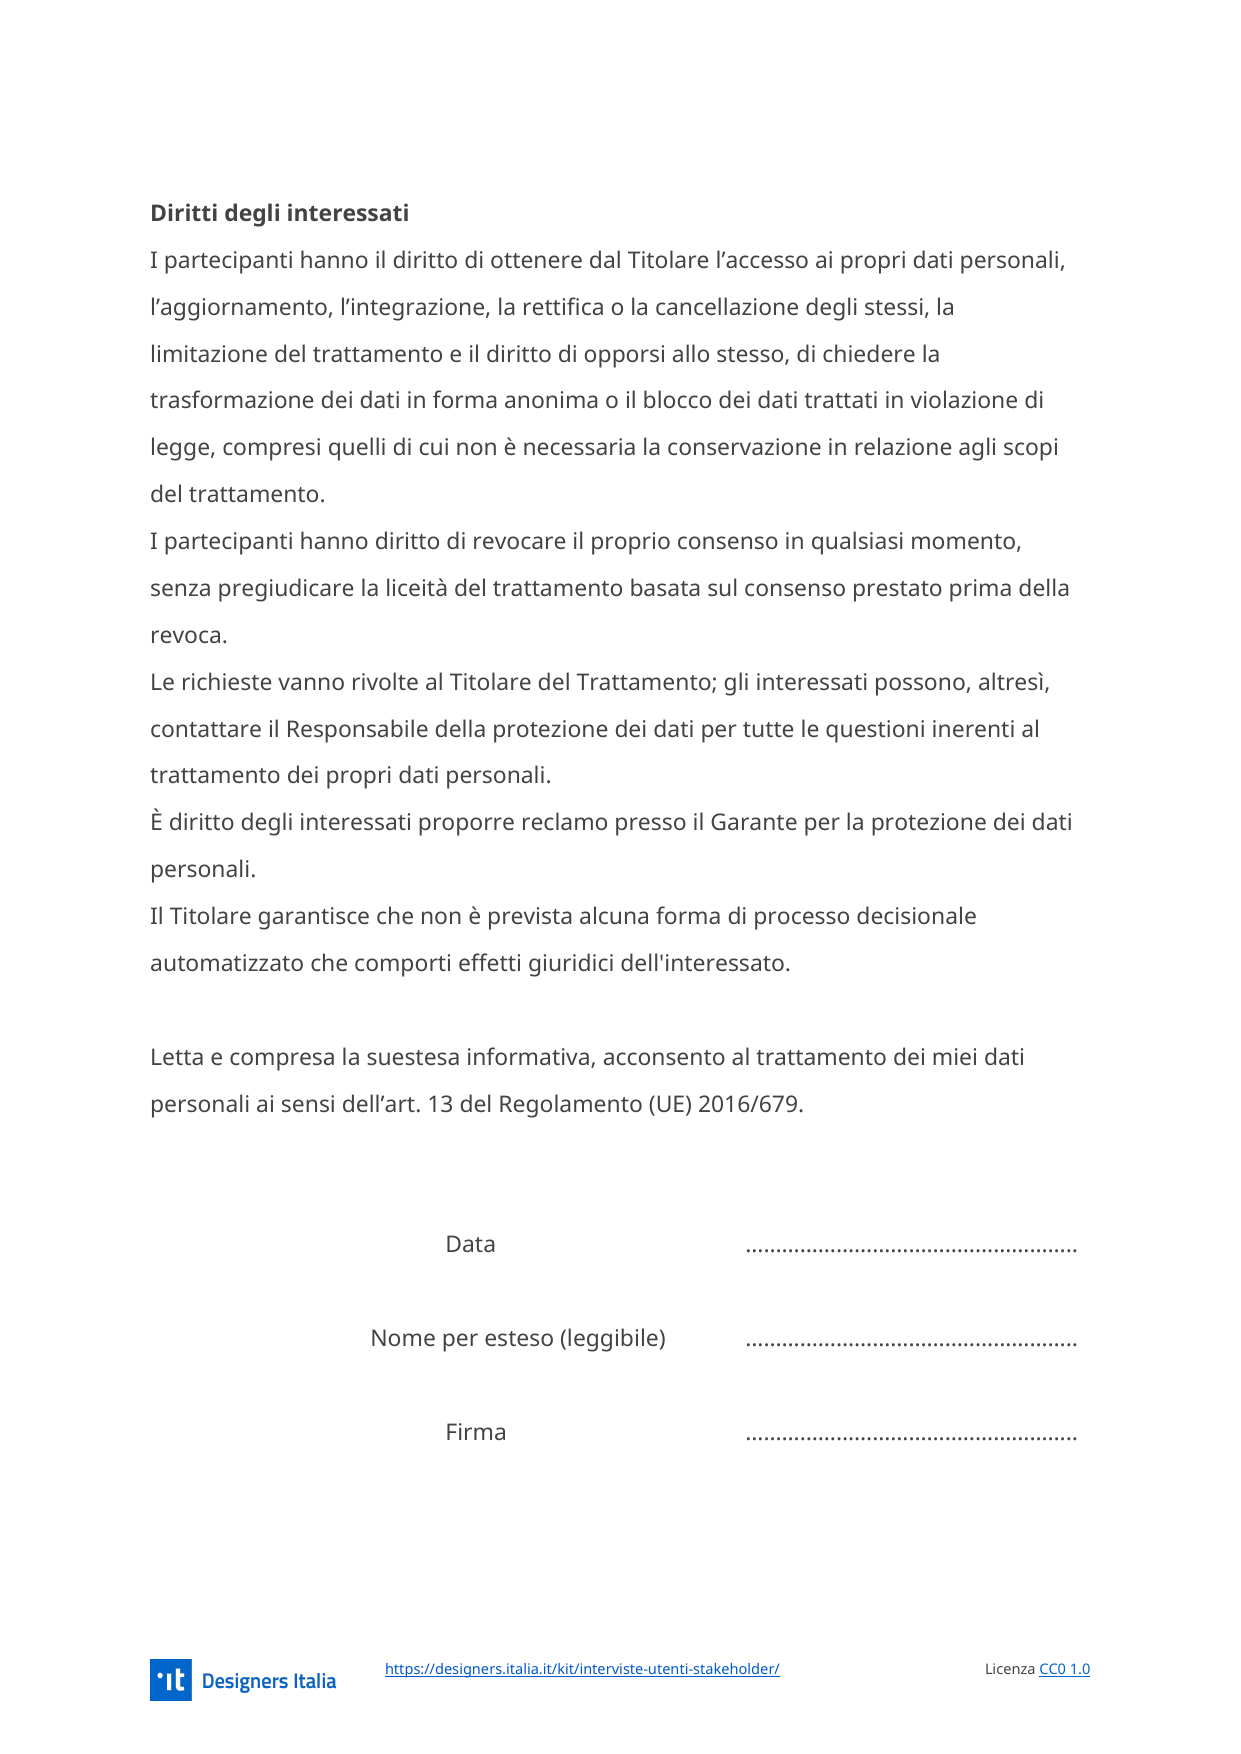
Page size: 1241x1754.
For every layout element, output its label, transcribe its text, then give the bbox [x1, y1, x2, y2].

picture [150, 1659, 347, 1701]
text Le richieste vanno rivolte al Titolare del Trattamento; gli interessati possono, altresì, contattare il Responsabile della protezione dei dati per tutte le questioni inerenti al trattamento dei propri dati personali. [150, 666, 1078, 791]
text Diritti degli interessati [150, 197, 1078, 228]
text Firma ………………………………..…………….. [150, 1416, 1078, 1447]
text I partecipanti hanno il diritto di ottenere dal Titolare l’accesso ai propri dati personali, l’aggiornamento, l’integrazione, la rettifica o la cancellazione degli stessi, la limitazione del trattamento e il diritto di opporsi allo stesso, di chiedere la trasformazione dei dati in forma anonima o il blocco dei dati trattati in violazione di legge, compresi quelli di cui non è necessaria la conservazione in relazione agli scopi del trattamento. [150, 244, 1078, 509]
text Il Titolare garantisce che non è prevista alcuna forma di processo decisionale automatizzato che comporti effetti giuridici dell'interessato. [150, 900, 1078, 978]
text Nome per esteso (leggibile) ………………………………..…………….. [150, 1322, 1078, 1353]
text Data ………………………………..…………….. [150, 1228, 1078, 1259]
text I partecipanti hanno diritto di revocare il proprio consenso in qualsiasi momento, senza pregiudicare la liceità del trattamento basata sul consenso prestato prima della revoca. [150, 525, 1078, 650]
text Letta e compresa la suestesa informativa, acconsento al trattamento dei miei dati personali ai sensi dell’art. 13 del Regolamento (UE) 2016/679. [150, 1041, 1078, 1119]
text È diritto degli interessati proporre reclamo presso il Garante per la protezione dei dati personali. [150, 806, 1078, 884]
